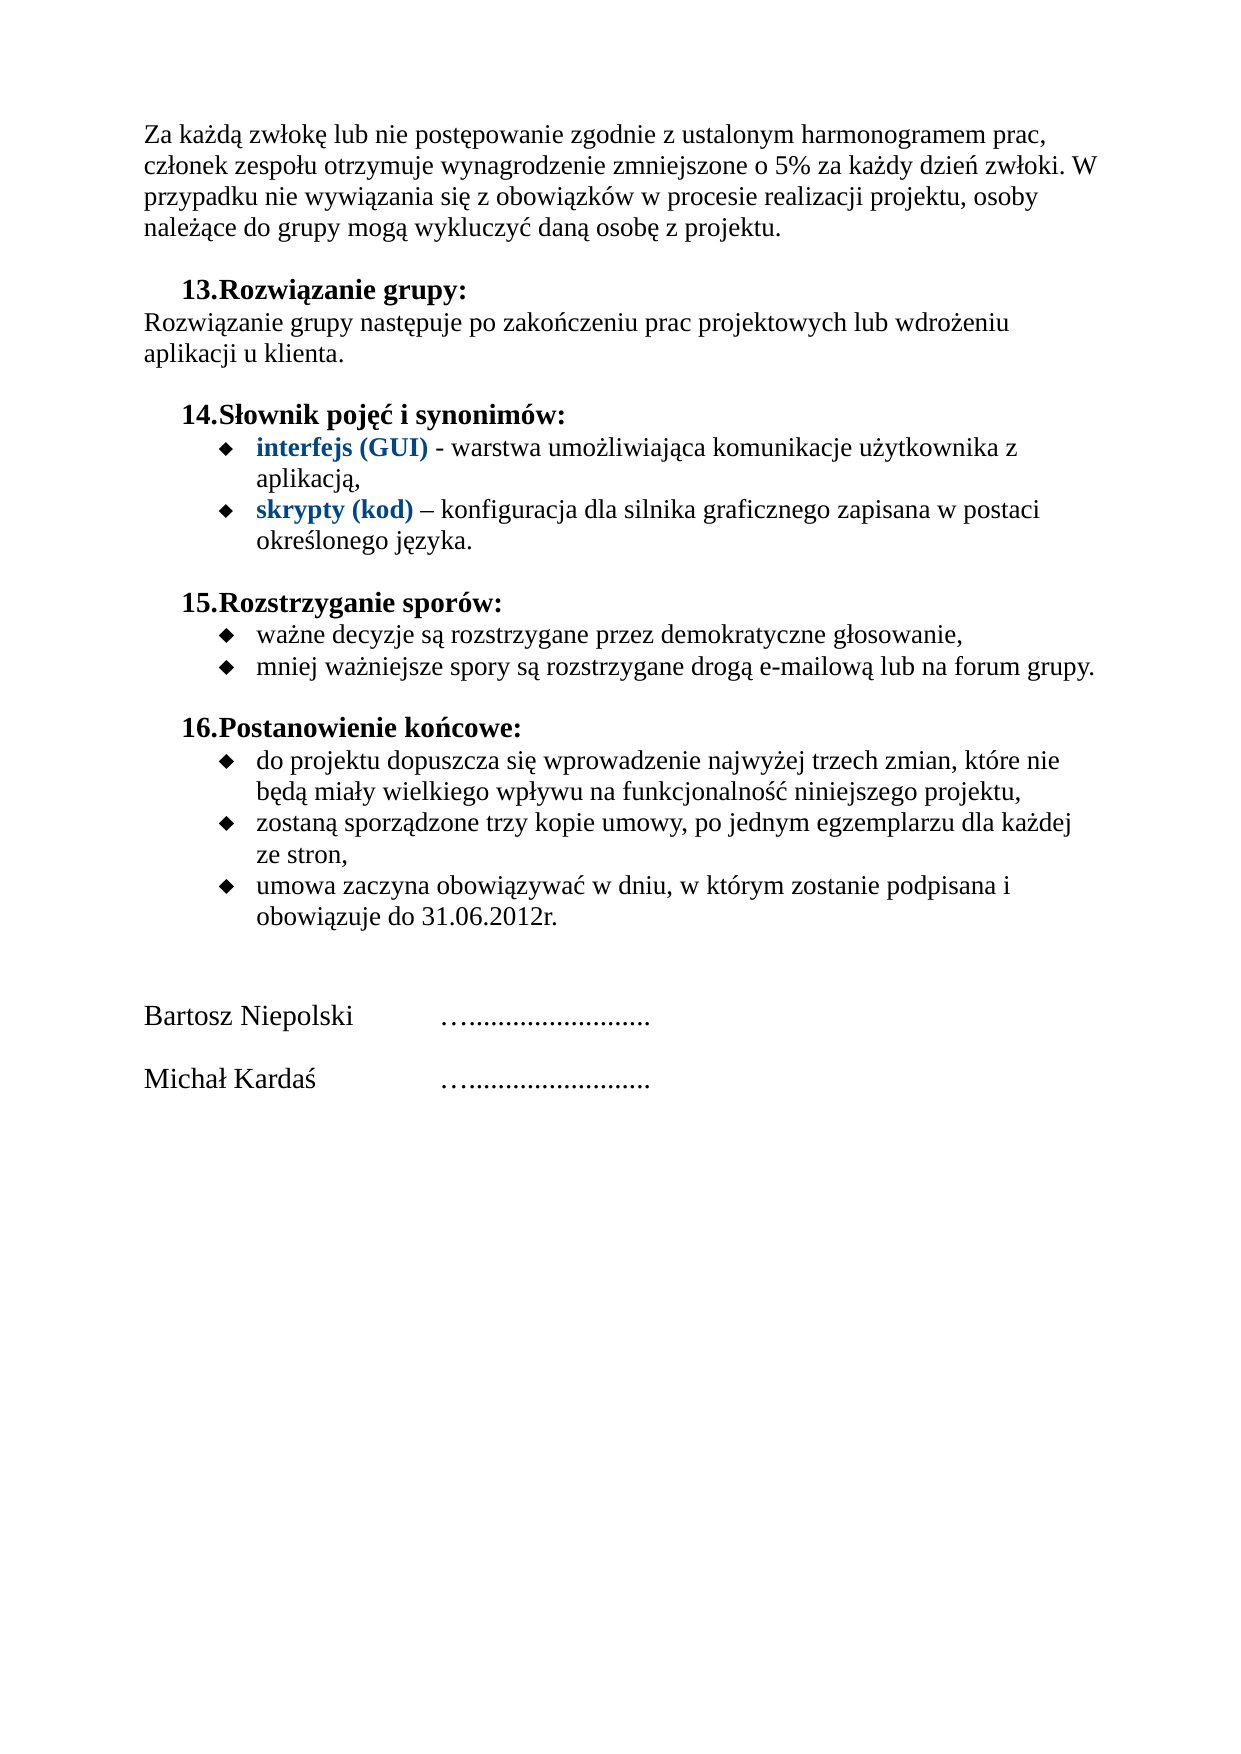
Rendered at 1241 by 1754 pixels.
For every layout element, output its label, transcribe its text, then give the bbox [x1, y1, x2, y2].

list Rozwiązanie grupy: [181, 272, 1103, 306]
list Rozstrzyganie sporów: [181, 585, 1103, 619]
list Postanowienie końcowe: [181, 711, 1103, 744]
text Michał Kardaś …......................... [144, 1061, 1103, 1095]
list do projektu dopuszcza się wprowadzenie najwyżej trzech zmian, które nie będą miały wielkiego wpływu na funkcjonalność niniejszego projektu, [219, 744, 1103, 807]
text Bartosz Niepolski …......................... [144, 998, 1103, 1032]
text Za każdą zwłokę lub nie postępowanie zgodnie z ustalonym harmonogramem prac, członek zespołu otrzymuje wynagrodzenie zmniejszone o 5% za każdy dzień zwłoki. W przypadku nie wywiązania się z obowiązków w procesie realizacji projektu, osoby należące do grupy mogą wykluczyć daną osobę z projektu. [144, 118, 1103, 243]
list skrypty (kod) – konfiguracja dla silnika graficznego zapisana w postaci określonego języka. [219, 493, 1103, 556]
list umowa zaczyna obowiązywać w dniu, w którym zostanie podpisana i obowiązuje do 31.06.2012r. [219, 869, 1103, 931]
list zostaną sporządzone trzy kopie umowy, po jednym egzemplarzu dla każdej ze stron, [219, 807, 1103, 869]
text Rozwiązanie grupy następuje po zakończeniu prac projektowych lub wdrożeniu aplikacji u klienta. [144, 306, 1103, 368]
list mniej ważniejsze spory są rozstrzygane drogą e-mailową lub na forum grupy. [219, 650, 1103, 681]
list ważne decyzje są rozstrzygane przez demokratyczne głosowanie, [219, 619, 1103, 650]
list interfejs (GUI) - warstwa umożliwiająca komunikacje użytkownika z aplikacją, [219, 431, 1103, 493]
list Słownik pojęć i synonimów: [181, 397, 1103, 431]
